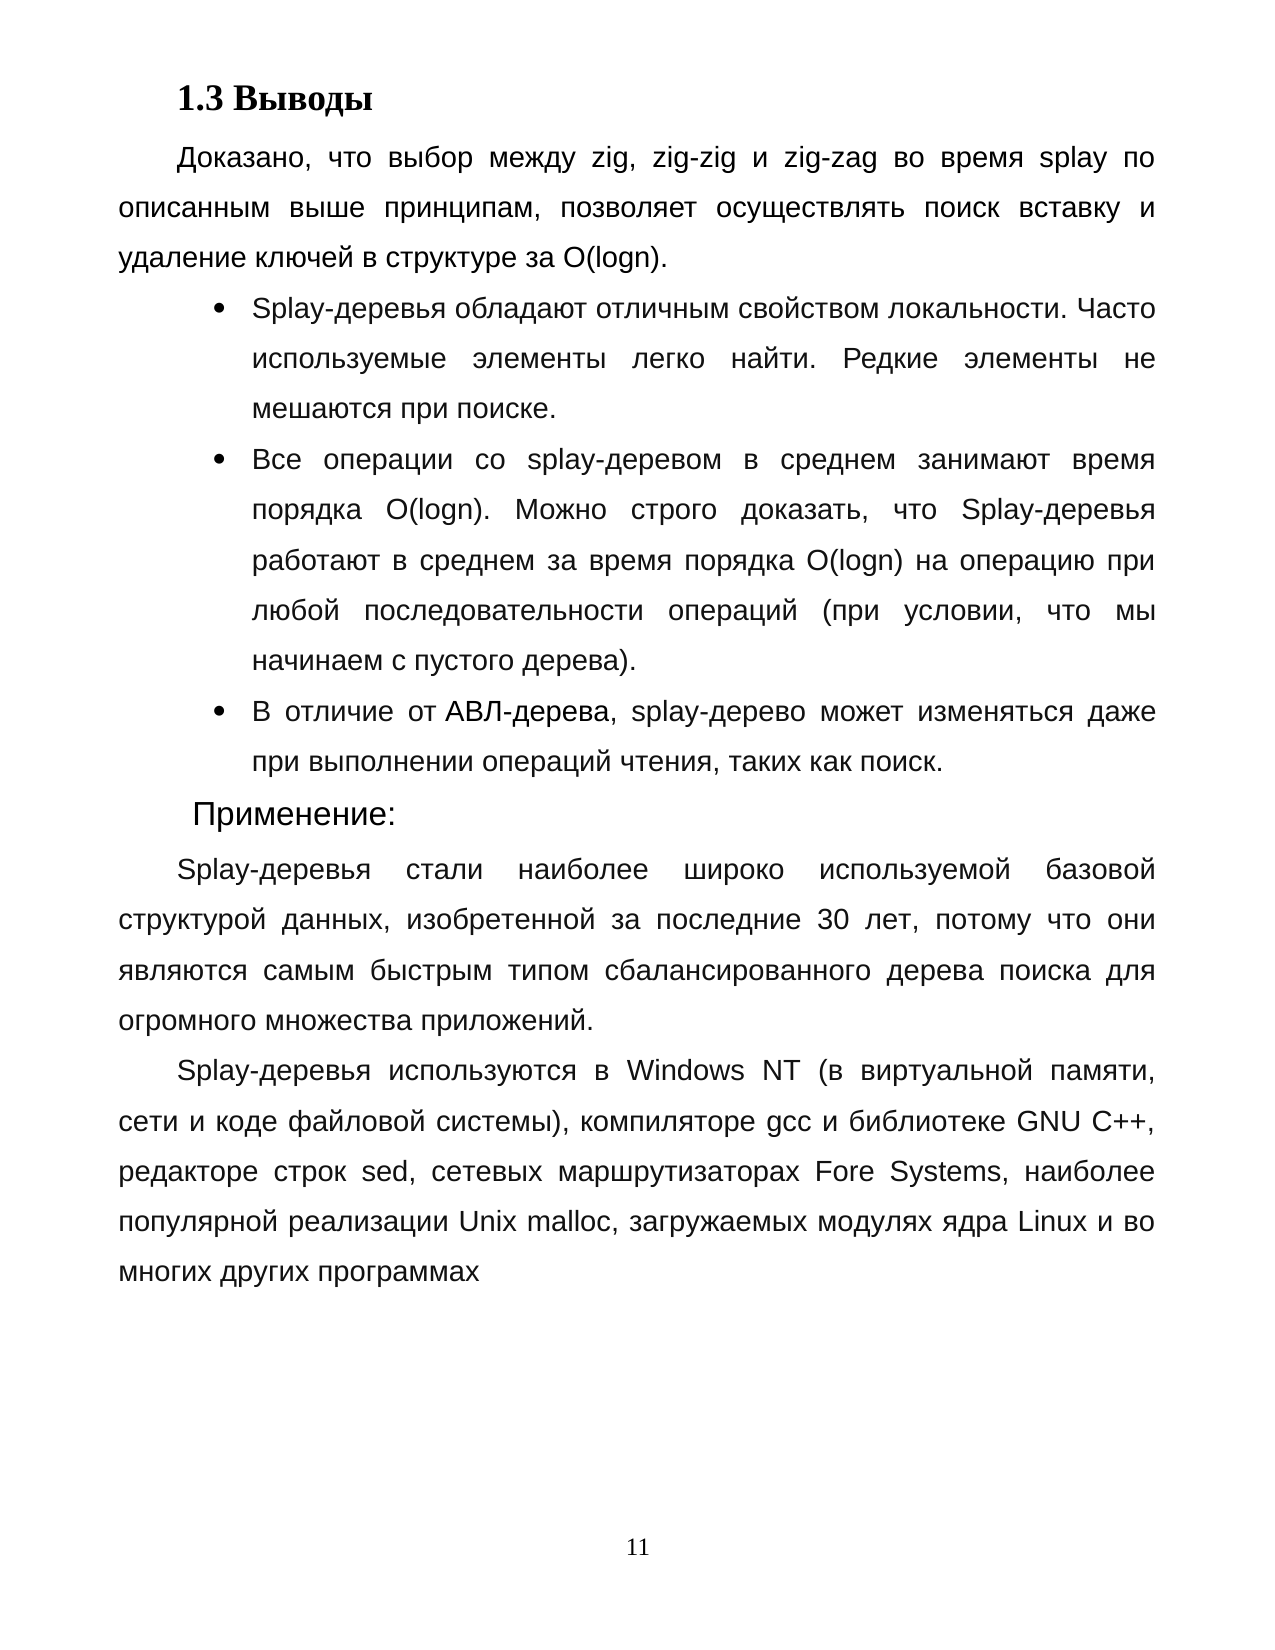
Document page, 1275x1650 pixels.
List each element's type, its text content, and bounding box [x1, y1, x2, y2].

list Все операции со splay-деревом в среднем занимают время порядка O(logn). Можно строго доказать, что Splay-деревья работают в среднем за время порядка O(logn) на операцию при любой последовательности операций (при условии, что мы начинаем с пустого дерева). [214, 442, 1157, 677]
list Splay-деревья обладают отличным свойством локальности. Часто используемые элементы легко найти. Редкие элементы не мешаются при поиске. [214, 291, 1157, 425]
list В отличие от АВЛ-дерева, splay-дерево может изменяться даже при выполнении операций чтения, таких как поиск. [214, 693, 1157, 778]
text Splay-деревья используются в Windows NT (в виртуальной памяти, сети и коде файловой системы), компиляторе gcc и библиотеке GNU C++, редакторе строк sed, сетевых маршрутизаторах Fore Systems, наиболее популярной реализации Unix malloc, загружаемых модулях ядра Linux и во многих других программах [118, 1053, 1157, 1288]
text Splay-деревья стали наиболее широко используемой базовой структурой данных, изобретенной за последние 30 лет, потому что они являются самым быстрым типом сбалансированного дерева поиска для огромного множества приложений. [118, 852, 1157, 1036]
text 1.3 Выводы [118, 75, 1157, 118]
text Применение: [192, 794, 1157, 833]
text Доказано, что выбор между zig, zig-zig и zig-zag во время splay по описанным выше принципам, позволяет осуществлять поиск вставку и удаление ключей в структуре за O(logn). [118, 140, 1157, 274]
